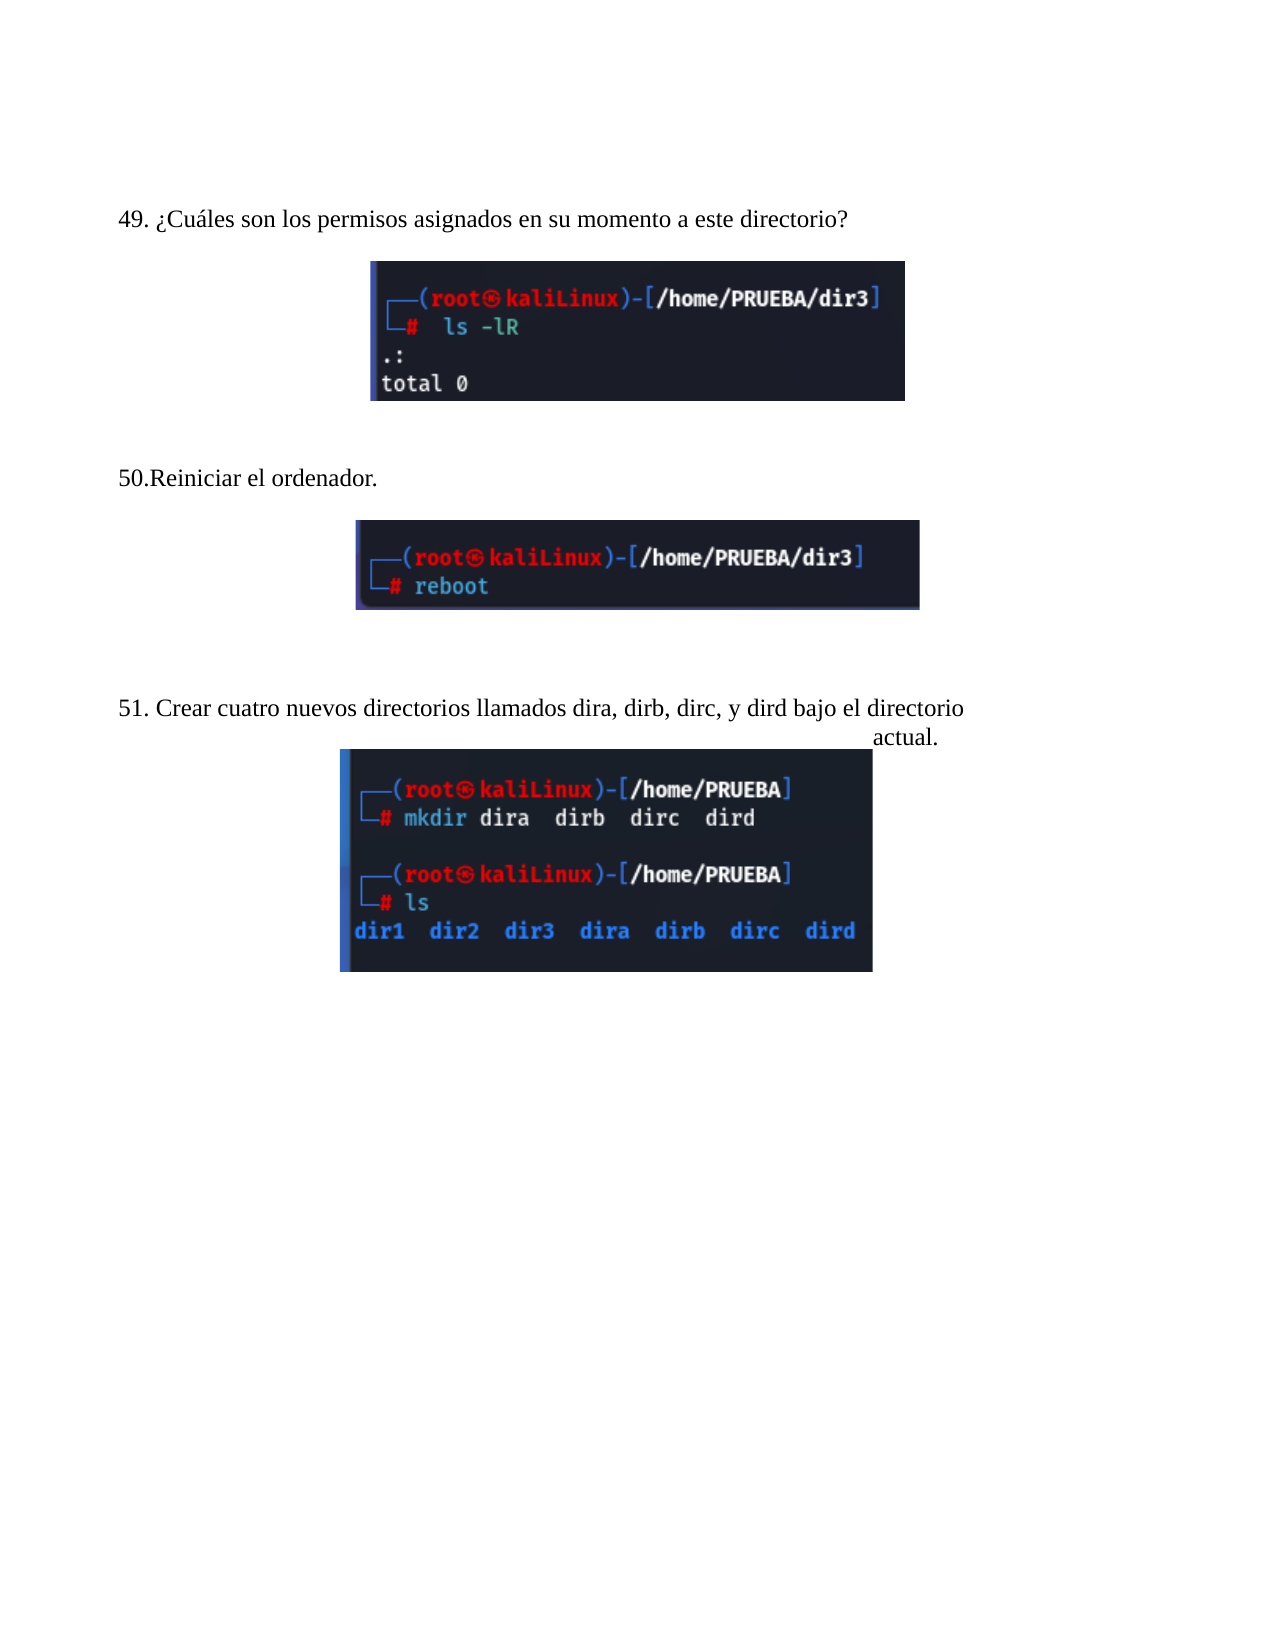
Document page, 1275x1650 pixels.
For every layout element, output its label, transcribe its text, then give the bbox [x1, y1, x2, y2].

text 50.Reiniciar el ordenador. [118, 463, 1157, 492]
picture [355, 520, 920, 610]
text 49. ¿Cuáles son los permisos asignados en su momento a este directorio? [118, 204, 1157, 233]
picture [339, 749, 873, 972]
picture [370, 261, 905, 401]
text 51. Crear cuatro nuevos directorios llamados dira, dirb, dirc, y dird bajo el directorio [118, 693, 1157, 722]
text actual. [118, 722, 1157, 751]
